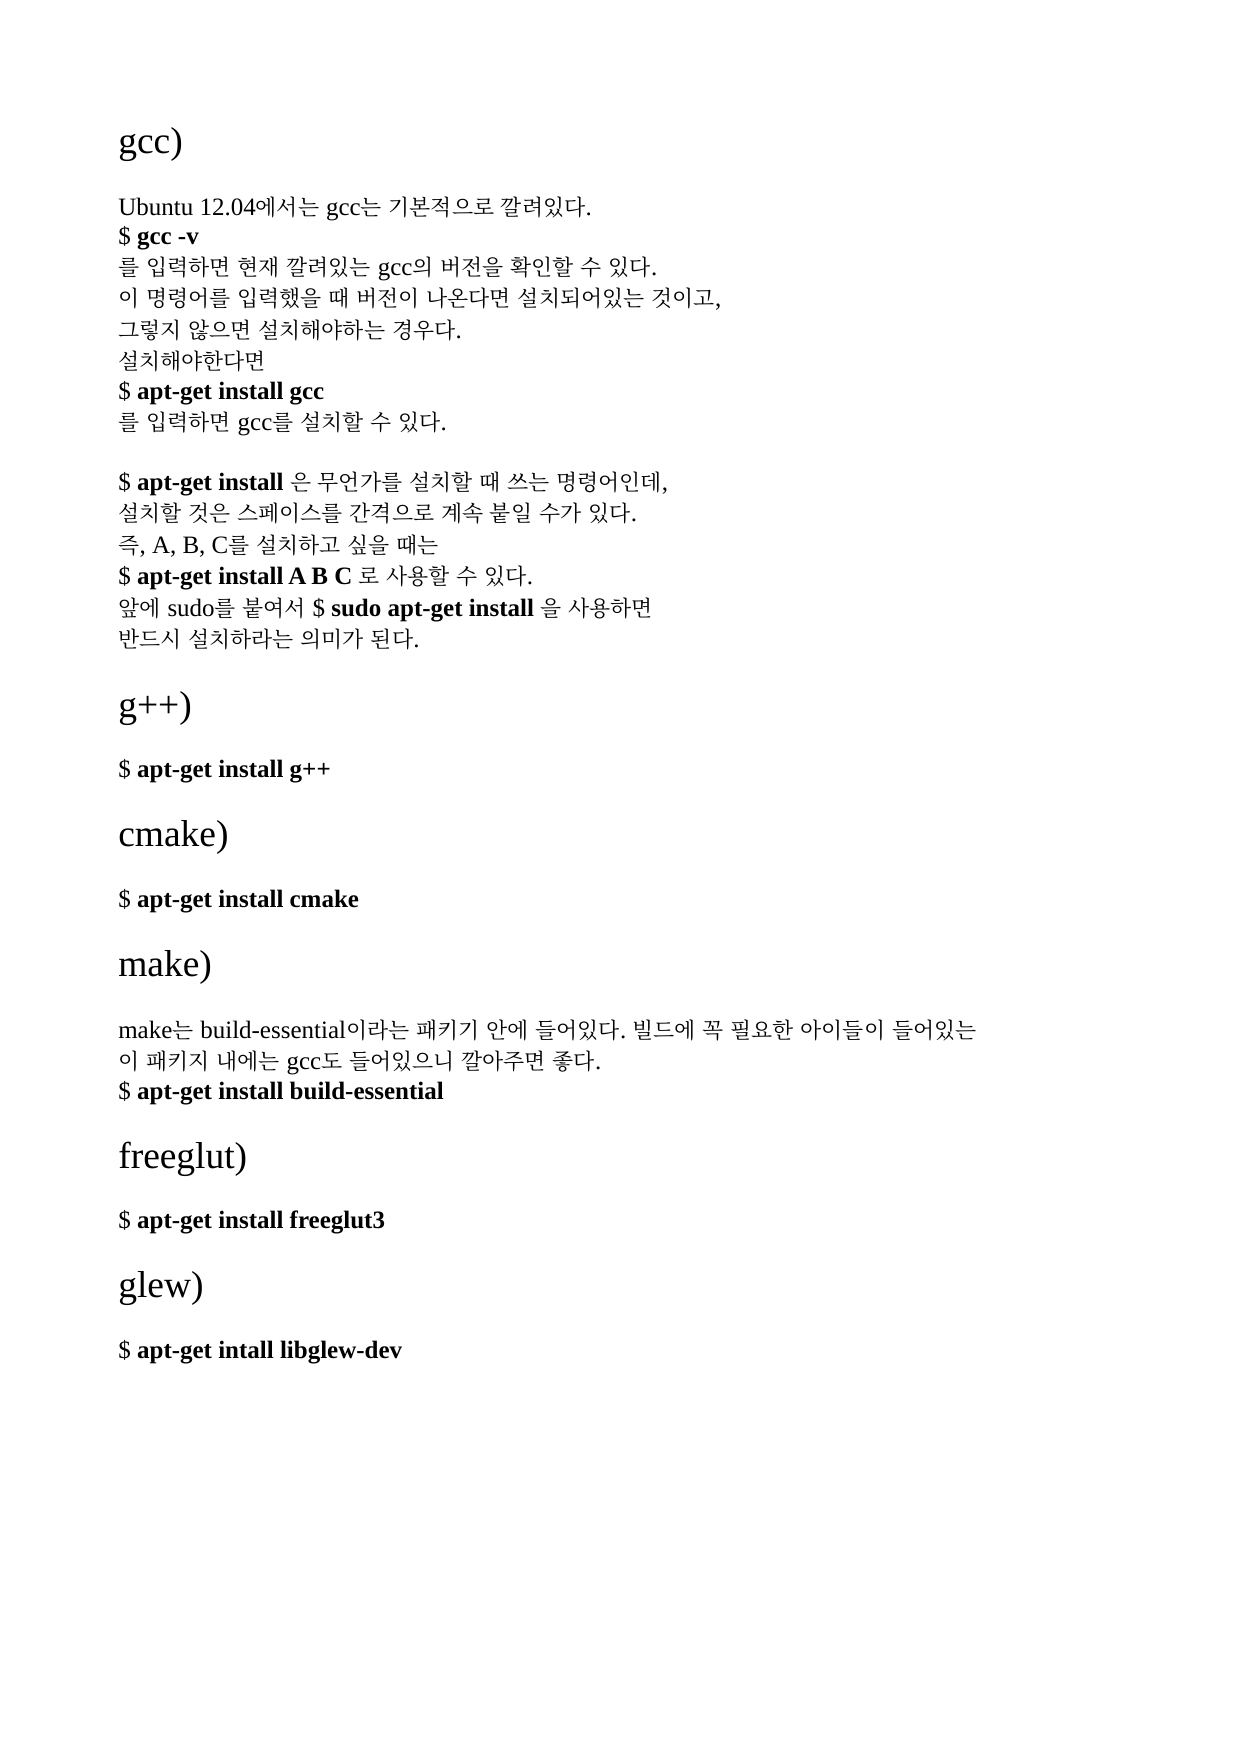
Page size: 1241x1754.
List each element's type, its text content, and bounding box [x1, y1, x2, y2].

text gcc) Ubuntu 12.04에서는 gcc는 기본적으로 깔려있다. $ gcc -v 를 입력하면 현재 깔려있는 gcc의 버전을 확인할 수 있다. 이 명령어를 입력했을 때 버전이 나온다면 설치되어있는 것이고, 그렇지 않으면 설치해야하는 경우다. 설치해야한다면 $ apt-get install gcc 를 입력하면 gcc를 설치할 수 있다. $ apt-get install 은 무언가를 설치할 때 쓰는 명령어인데, 설치할 것은 스페이스를 간격으로 계속 붙일 수가 있다. 즉, A, B, C를 설치하고 싶을 때는 $ apt-get install A B C 로 사용할 수 있다. 앞에 sudo를 붙여서 $ sudo apt-get install 을 사용하면 반드시 설치하라는 의미가 된다. g++) $ apt-get install g++ cmake) $ apt-get install cmake make) make는 build-essential이라는 패키기 안에 들어있다. 빌드에 꼭 필요한 아이들이 들어있는 이 패키지 내에는 gcc도 들어있으니 깔아주면 좋다. $ apt-get install build-essential freeglut) $ apt-get install freeglut3 glew) $ apt-get intall libglew-dev [118, 118, 1122, 1363]
